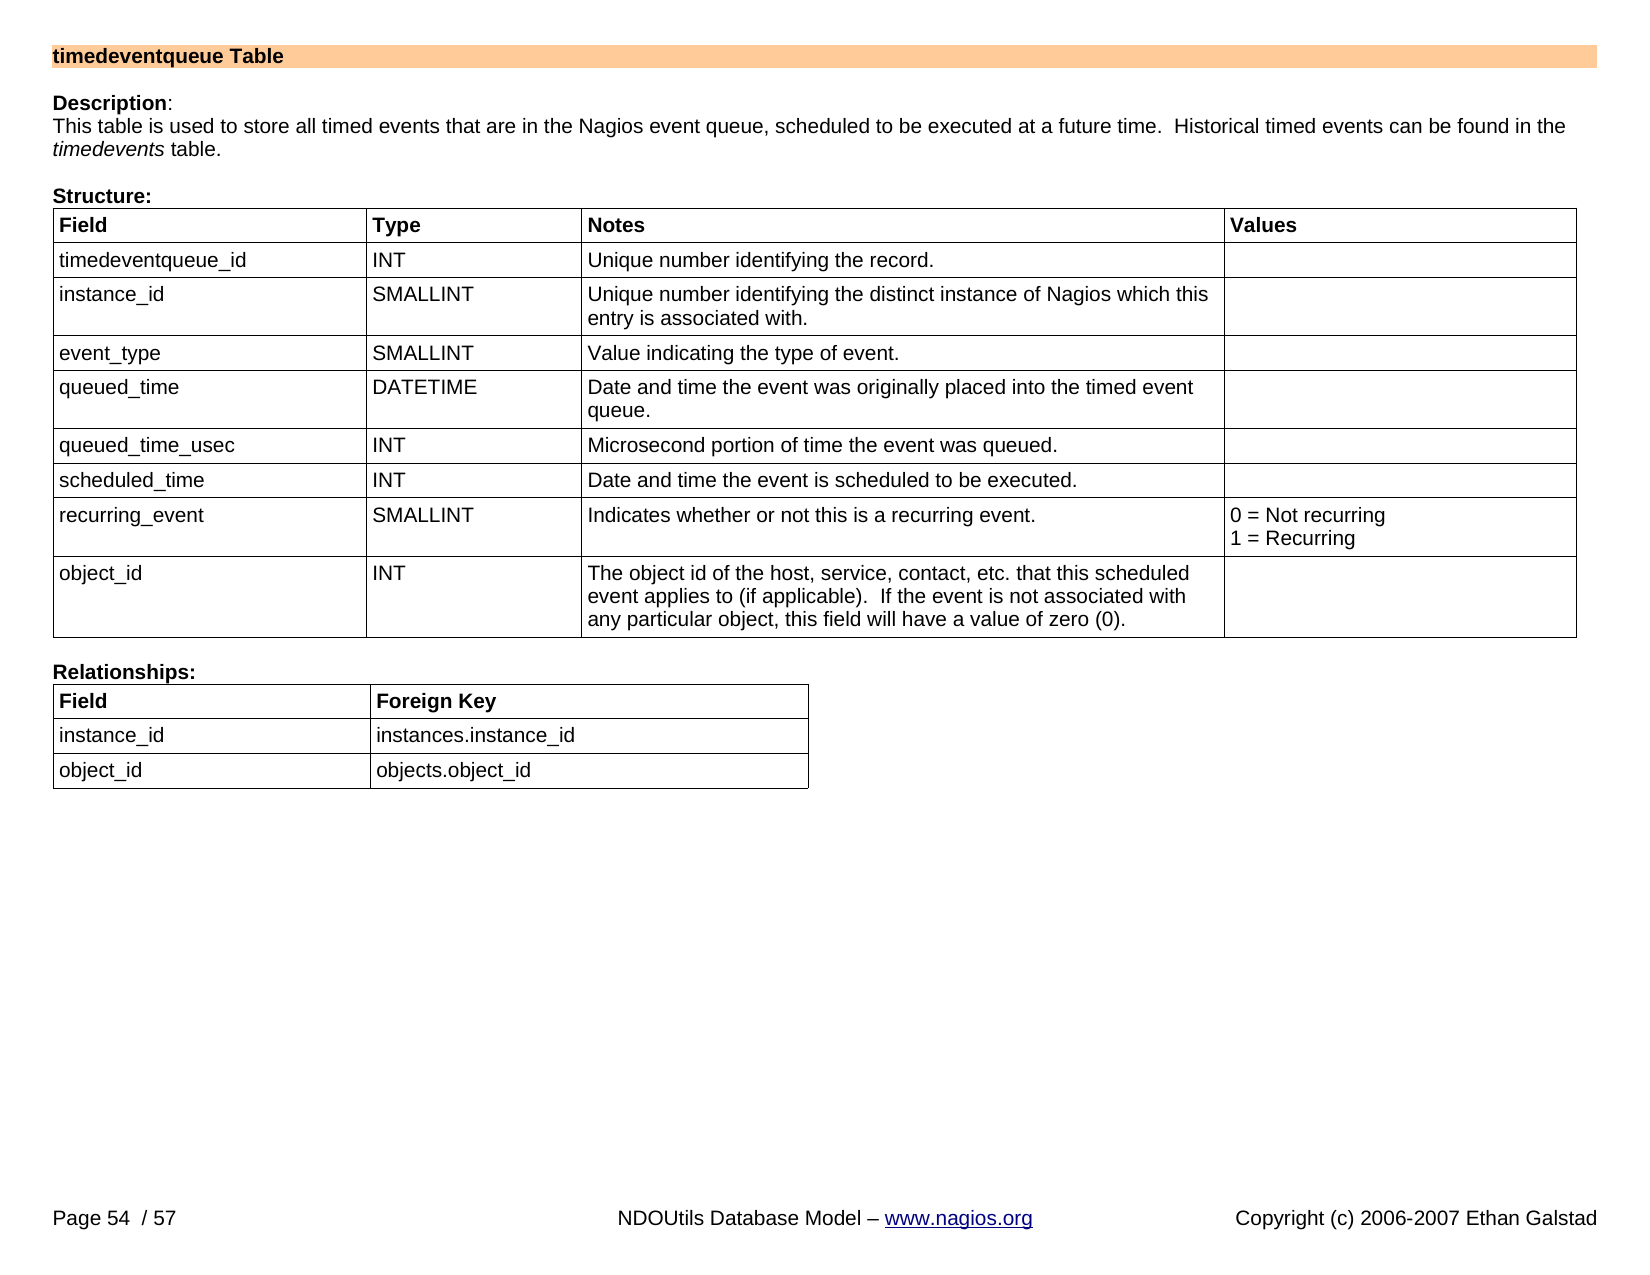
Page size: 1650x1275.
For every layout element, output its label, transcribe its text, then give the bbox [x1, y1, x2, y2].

table_header Values [1225, 209, 1576, 242]
table_cell recurring_event [54, 498, 366, 556]
table_cell Date and time the event is scheduled to be executed. [582, 464, 1224, 497]
table_cell [1225, 371, 1576, 428]
table_cell INT [367, 557, 581, 637]
table_cell 0 = Not recurring 1 = Recurring [1225, 498, 1576, 556]
table_cell [1225, 464, 1576, 497]
table_cell instance_id [54, 278, 366, 335]
table_cell Unique number identifying the record. [582, 243, 1224, 277]
table_cell SMALLINT [367, 498, 581, 556]
table_header Field [54, 685, 370, 718]
table_cell [1225, 557, 1576, 637]
table_cell [1225, 336, 1576, 370]
table_cell event_type [54, 336, 366, 370]
table_cell [1225, 278, 1576, 335]
table_cell [1225, 243, 1576, 277]
table_cell INT [367, 243, 581, 277]
table_header Foreign Key [371, 685, 808, 718]
table_cell INT [367, 429, 581, 463]
table_header Type [367, 209, 581, 242]
table_cell SMALLINT [367, 278, 581, 335]
text Description: [52, 91, 1597, 115]
table_header Field [54, 209, 366, 242]
table_cell queued_time_usec [54, 429, 366, 463]
table_cell [1225, 429, 1576, 463]
text Structure: [52, 184, 1597, 208]
text timedeventqueue Table [52, 45, 1597, 68]
table_cell Value indicating the type of event. [582, 336, 1224, 370]
table_cell DATETIME [367, 371, 581, 428]
table_cell object_id [54, 754, 370, 788]
table_cell instance_id [54, 719, 370, 753]
table_cell Indicates whether or not this is a recurring event. [582, 498, 1224, 556]
table_cell object_id [54, 557, 366, 637]
table_cell queued_time [54, 371, 366, 428]
table_cell objects.object_id [371, 754, 808, 788]
table_cell Unique number identifying the distinct instance of Nagios which this entry is associated with. [582, 278, 1224, 335]
table_cell INT [367, 464, 581, 497]
table_cell SMALLINT [367, 336, 581, 370]
table_cell timedeventqueue_id [54, 243, 366, 277]
text This table is used to store all timed events that are in the Nagios event queue, scheduled to be executed at a future time. Historical timed events can be found in the timedevents table. [52, 115, 1597, 161]
table_cell Microsecond portion of time the event was queued. [582, 429, 1224, 463]
table_cell Date and time the event was originally placed into the timed event queue. [582, 371, 1224, 428]
table_header Notes [582, 209, 1224, 242]
table_cell instances.instance_id [371, 719, 808, 753]
table_cell The object id of the host, service, contact, etc. that this scheduled event applies to (if applicable). If the event is not associated with any particular object, this field will have a value of zero (0). [582, 557, 1224, 637]
table_cell scheduled_time [54, 464, 366, 497]
text Relationships: [52, 660, 1597, 683]
